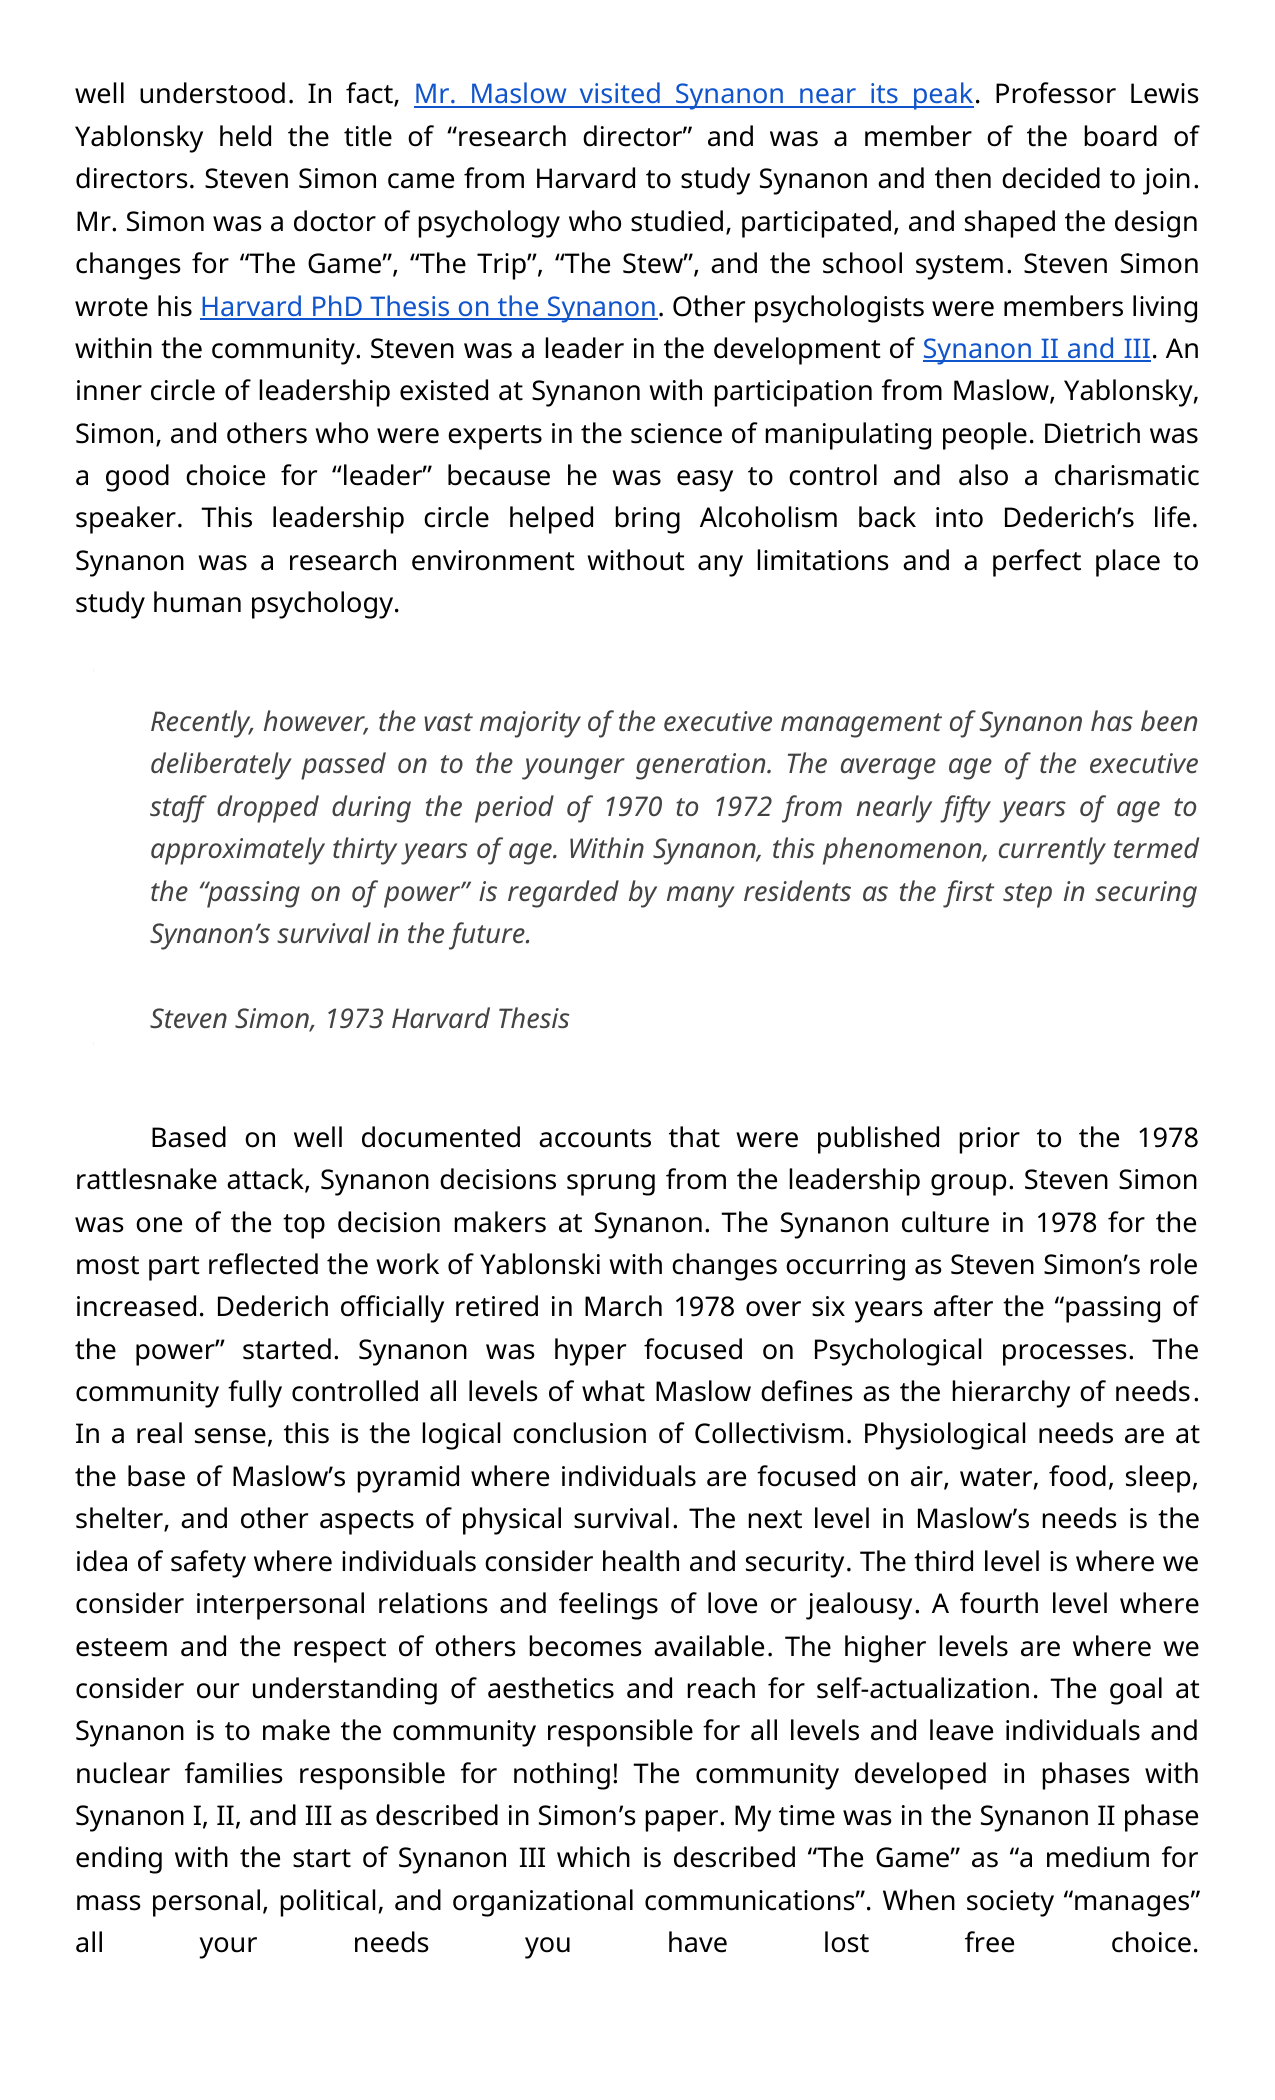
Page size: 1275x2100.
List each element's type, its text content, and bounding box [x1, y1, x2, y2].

text Steven Simon, 1973 Harvard Thesis [150, 999, 1200, 1036]
text well understood. In fact, Mr. Maslow visited Synanon near its peak. Professor Lewis Yablonsky held the title of “research director” and was a member of the board of directors. Steven Simon came from Harvard to study Synanon and then decided to join. Mr. Simon was a doctor of psychology who studied, participated, and shaped the design changes for “The Game”, “The Trip”, “The Stew”, and the school system. Steven Simon wrote his Harvard PhD Thesis on the Synanon. Other psychologists were members living within the community. Steven was a leader in the development of Synanon II and III. An inner circle of leadership existed at Synanon with participation from Maslow, Yablonsky, Simon, and others who were experts in the science of manipulating people. Dietrich was a good choice for “leader” because he was easy to control and also a charismatic speaker. This leadership circle helped bring Alcoholism back into Dederich’s life. Synanon was a research environment without any limitations and a perfect place to study human psychology. [75, 75, 1200, 621]
text Recently, however, the vast majority of the executive management of Synanon has been deliberately passed on to the younger generation. The average age of the executive staff dropped during the period of 1970 to 1972 from nearly fifty years of age to approximately thirty years of age. Within Synanon, this phenomenon, currently termed the “passing on of power” is regarded by many residents as the first step in securing Synanon’s survival in the future. [150, 703, 1200, 951]
text Based on well documented accounts that were published prior to the 1978 rattlesnake attack, Synanon decisions sprung from the leadership group. Steven Simon was one of the top decision makers at Synanon. The Synanon culture in 1978 for the most part reflected the work of Yablonski with changes occurring as Steven Simon’s role increased. Dederich officially retired in March 1978 over six years after the “passing of the power” started. Synanon was hyper focused on Psychological processes. The community fully controlled all levels of what Maslow defines as the hierarchy of needs. In a real sense, this is the logical conclusion of Collectivism. ​​Physiological needs are at the base of Maslow’s pyramid where individuals are focused on air, water, food, sleep, shelter, and other aspects of physical survival. The next level in Maslow’s needs is the idea of ​​safety where individuals consider health and security. The third level is where we consider interpersonal relations and feelings of love or jealousy. A fourth level where esteem and the respect of others becomes available. The higher levels are where we consider our understanding of aesthetics and reach for self-actualization. The goal at Synanon is to make the community responsible for all levels and leave individuals and nuclear families responsible for nothing! The community developed in phases with Synanon I, II, and III as described in Simon’s paper. My time was in the Synanon II phase ending with the start of Synanon III which is described “The Game” as “a medium for mass personal, political, and organizational communications”. When society “manages” all your needs you have lost free choice. [75, 1118, 1200, 2003]
